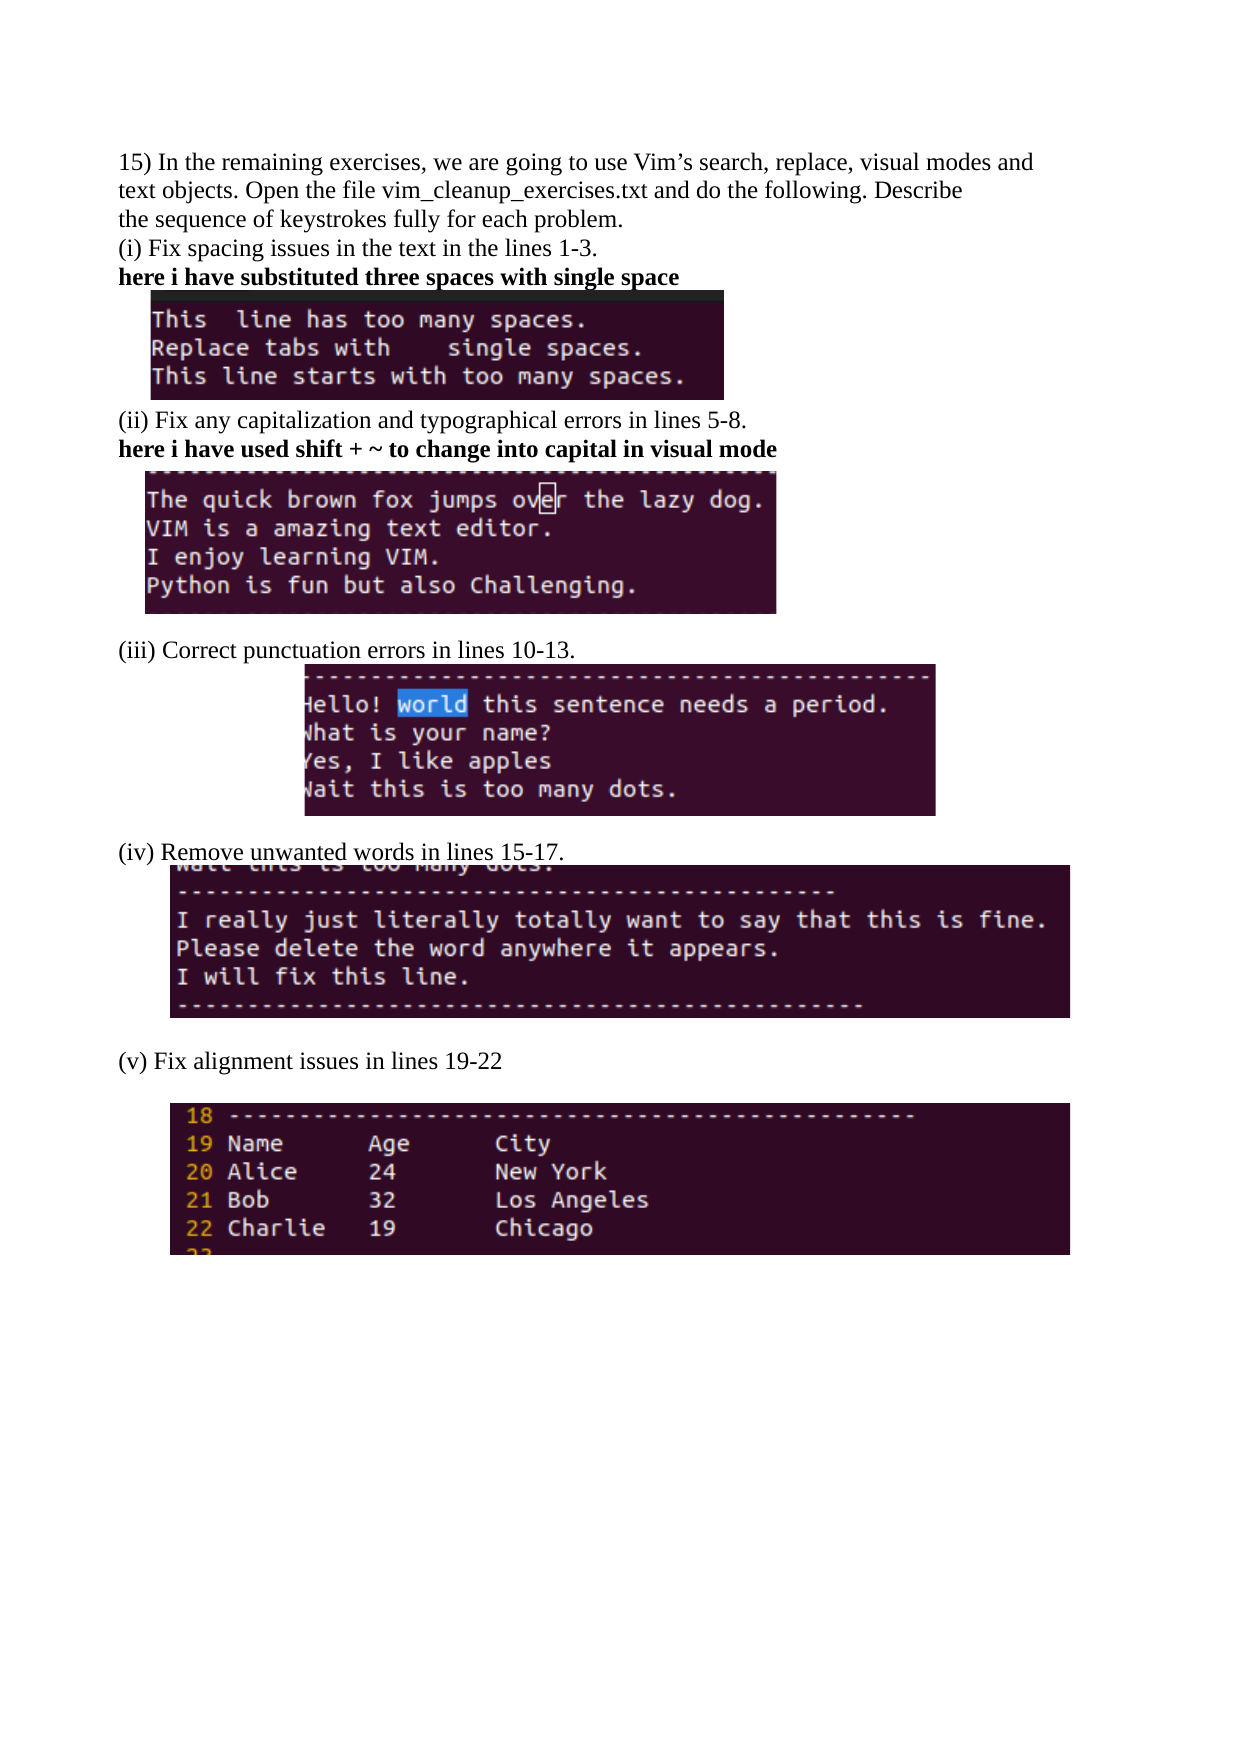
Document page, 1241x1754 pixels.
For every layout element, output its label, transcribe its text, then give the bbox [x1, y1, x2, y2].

picture [170, 1103, 1071, 1255]
text (iv) Remove unwanted words in lines 15-17. [118, 837, 1122, 866]
picture [145, 471, 777, 614]
text (v) Fix alignment issues in lines 19-22 [118, 1046, 1122, 1075]
text here i have substituted three spaces with single space [118, 262, 1122, 291]
text the sequence of keystrokes fully for each problem. [118, 204, 1122, 233]
picture [170, 865, 1071, 1018]
picture [304, 664, 936, 816]
text 15) In the remaining exercises, we are going to use Vim’s search, replace, visual modes and [118, 147, 1122, 176]
picture [150, 290, 724, 400]
text here i have used shift + ~ to change into capital in visual mode [118, 434, 1122, 463]
text (i) Fix spacing issues in the text in the lines 1-3. [118, 233, 1122, 262]
text text objects. Open the file vim_cleanup_exercises.txt and do the following. Describe [118, 176, 1122, 204]
text (iii) Correct punctuation errors in lines 10-13. [118, 636, 1122, 664]
text (ii) Fix any capitalization and typographical errors in lines 5-8. [118, 406, 1122, 434]
